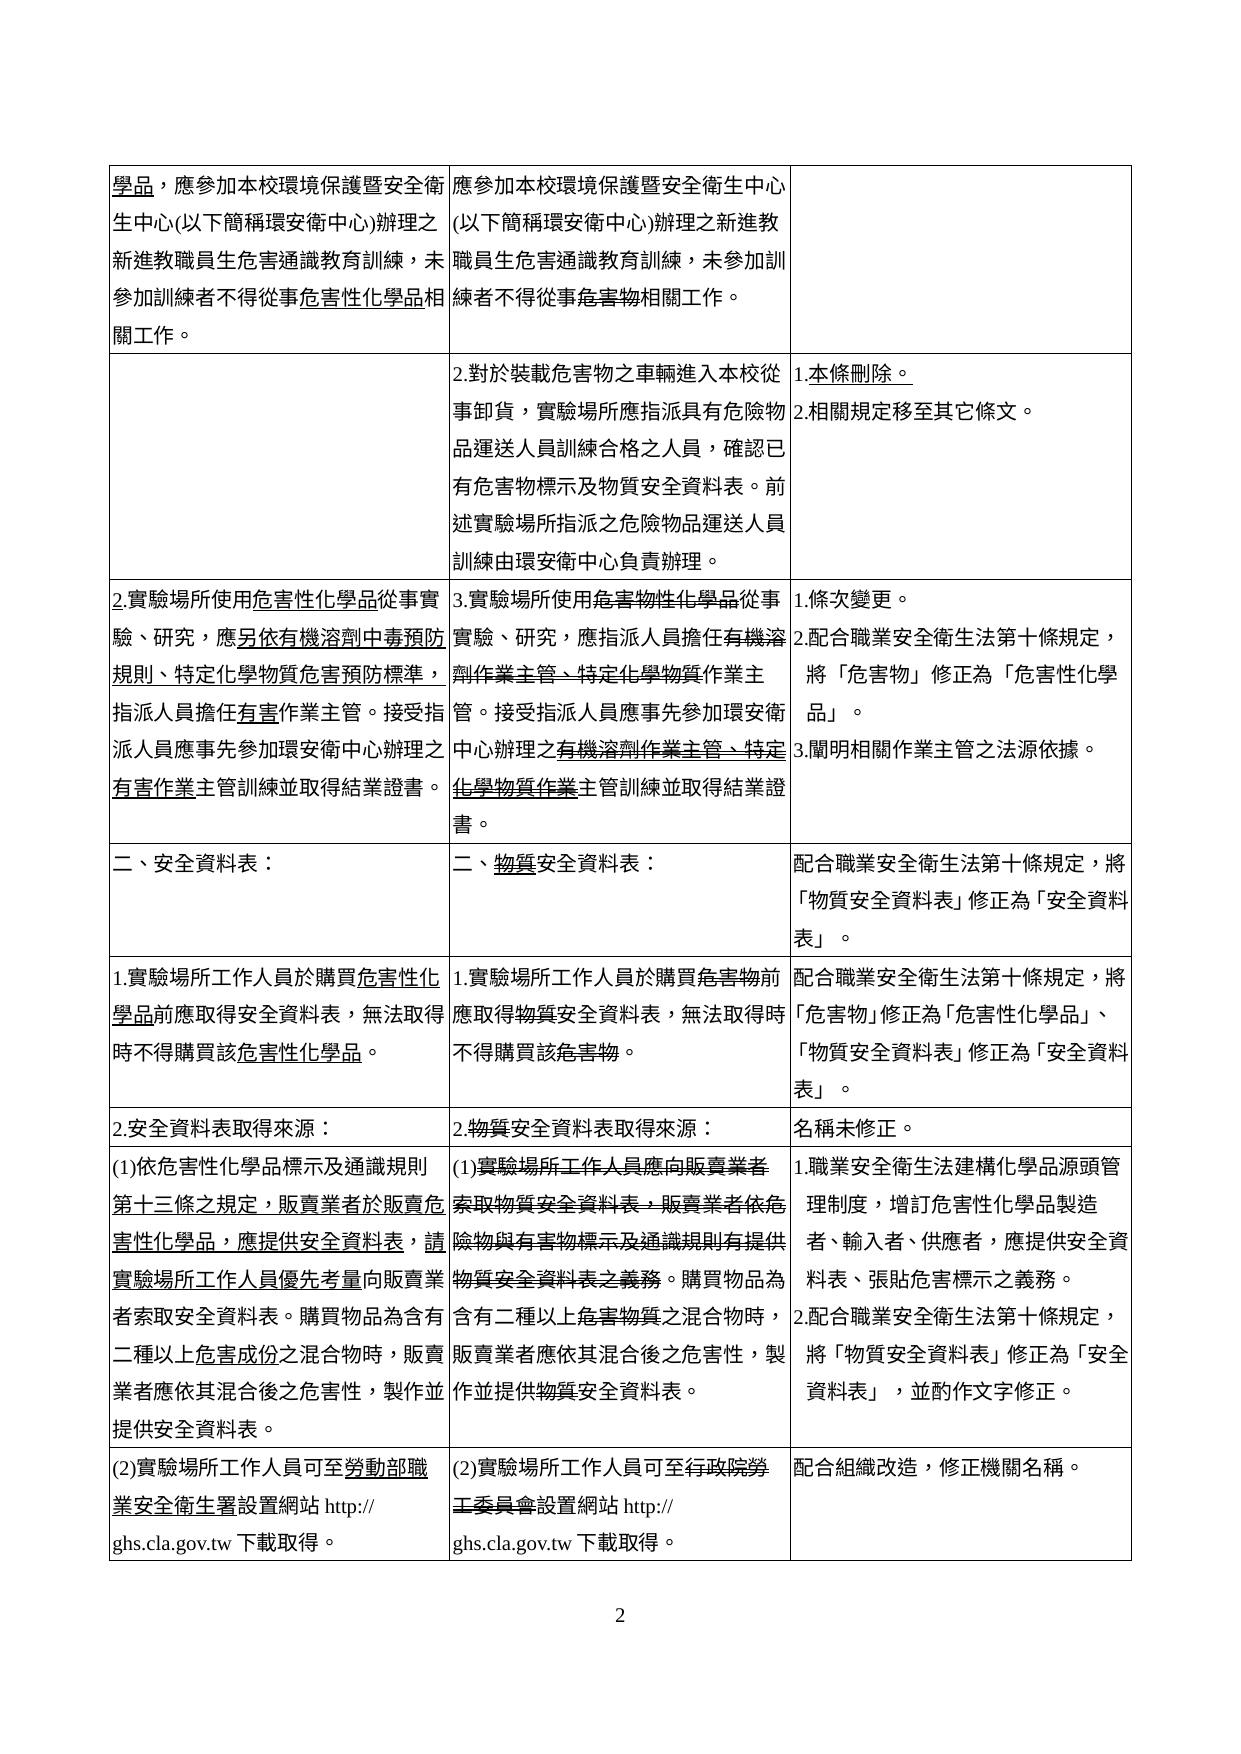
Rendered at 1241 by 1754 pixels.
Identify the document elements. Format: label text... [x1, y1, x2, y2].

table_cell 名稱未修正。 [791, 1108, 1131, 1146]
table_cell 職業安全衛生法建構化學品源頭管理制度，增訂危害性化學品製造者、輸入者、供應者，應提供安全資料表、張貼危害標示之義務。 配合職業安全衛生法第十條規定，將「物質安全資料表」修正為「安全資料表」，並酌作文字修正。 [791, 1147, 1131, 1447]
table_cell 2.實驗場所使用危害性化學品從事實驗、研究，應另依有機溶劑中毒預防規則、特定化學物質危害預防標準，指派人員擔任有害作業主管。接受指派人員應事先參加環安衛中心辦理之有害作業主管訓練並取得結業證書。 [110, 580, 449, 843]
table_cell 條次變更。 配合職業安全衛生法第十條規定，將「危害物」修正為「危害性化學品」。 闡明相關作業主管之法源依據。 [791, 580, 1131, 843]
table_cell 2.對於裝載危害物之車輛進入本校從事卸貨，實驗場所應指派具有危險物品運送人員訓練合格之人員，確認已有危害物標示及物質安全資料表。前述實驗場所指派之危險物品運送人員訓練由環安衛中心負責辦理。 [450, 354, 790, 579]
table_cell (1)依危害性化學品標示及通識規則第十三條之規定，販賣業者於販賣危害性化學品，應提供安全資料表，請實驗場所工作人員優先考量向販賣業者索取安全資料表。購買物品為含有二種以上危害成份之混合物時，販賣業者應依其混合後之危害性，製作並提供安全資料表。 [110, 1147, 449, 1447]
table_cell 1.實驗場所工作人員於購買危害物前應取得物質安全資料表，無法取得時不得購買該危害物。 [450, 957, 790, 1107]
table_cell (2)實驗場所工作人員可至行政院勞工委員會設置網站http://ghs.cla.gov.tw下載取得。 [450, 1448, 790, 1560]
table_cell 3.實驗場所使用危害物性化學品從事實驗、研究，應指派人員擔任有機溶劑作業主管、特定化學物質作業主管。接受指派人員應事先參加環安衛中心辦理之有機溶劑作業主管、特定化學物質作業主管訓練並取得結業證書。 [450, 580, 790, 843]
table_cell (1)實驗場所工作人員應向販賣業者索取物質安全資料表，販賣業者依危險物與有害物標示及通識規則有提供物質安全資料表之義務。購買物品為含有二種以上危害物質之混合物時，販賣業者應依其混合後之危害性，製作並提供物質安全資料表。 [450, 1147, 790, 1447]
table_cell 2.物質安全資料表取得來源： [450, 1108, 790, 1146]
table_cell 配合職業安全衛生法第十條規定，將「物質安全資料表」修正為「安全資料表」。 [791, 844, 1131, 956]
table_cell [110, 354, 449, 579]
table_cell 應參加本校環境保護暨安全衛生中心(以下簡稱環安衛中心)辦理之新進教職員生危害通識教育訓練，未參加訓練者不得從事危害物相關工作。 [450, 166, 790, 353]
table_cell [791, 166, 1131, 353]
table_cell 配合職業安全衛生法第十條規定，將「危害物」修正為「危害性化學品」、「物質安全資料表」修正為「安全資料表」。 [791, 957, 1131, 1107]
table_cell 學品，應參加本校環境保護暨安全衛生中心(以下簡稱環安衛中心)辦理之新進教職員生危害通識教育訓練，未參加訓練者不得從事危害性化學品相關工作。 [110, 166, 449, 353]
table_cell 二、安全資料表： [110, 844, 449, 956]
table_cell 二、物質安全資料表： [450, 844, 790, 956]
table_cell (2)實驗場所工作人員可至勞動部職業安全衛生署設置網站http://ghs.cla.gov.tw下載取得。 [110, 1448, 449, 1560]
table_cell 1.實驗場所工作人員於購買危害性化學品前應取得安全資料表，無法取得時不得購買該危害性化學品。 [110, 957, 449, 1107]
table_cell 配合組織改造，修正機關名稱。 [791, 1448, 1131, 1560]
table_cell 2.安全資料表取得來源： [110, 1108, 449, 1146]
table_cell 本條刪除。 相關規定移至其它條文。 [791, 354, 1131, 579]
